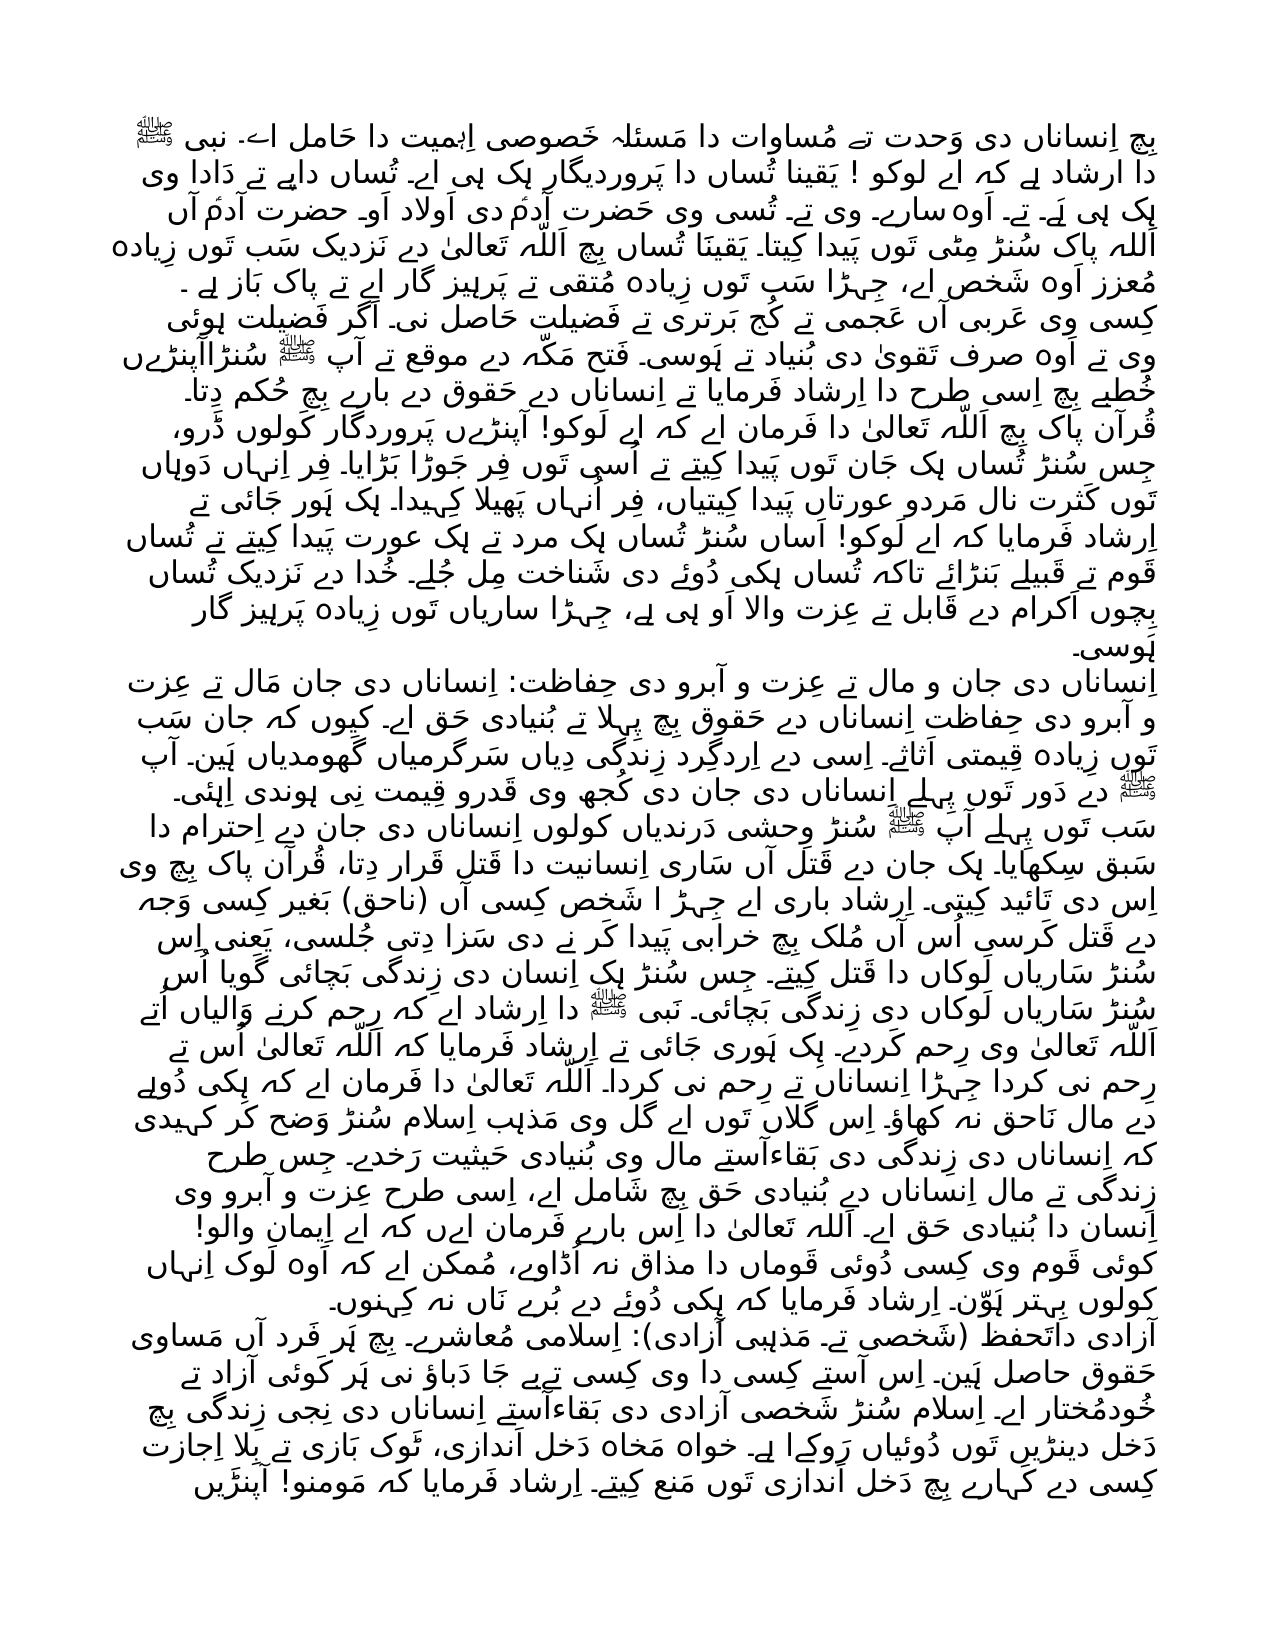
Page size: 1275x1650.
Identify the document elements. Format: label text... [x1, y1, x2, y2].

text اِنساناں آستے اَخوت تے مُساوات: اَللّہ دے نَبی ﷺ سُنڑ رَنگ و نَسل قَومیت ، وَطنیت تے اُونچ نِیچ دے سَارے اِمتیازات خَتم کر کے سَاری دُنیا دے اِنساناں بَرابری دے حَقوق دا تَصّور دِتا۔ فِرہک اِعلان کِیتا کہ سارے اِنسان حَضرت آدمؑ دی اَولاد ہَین تے سَاریاں دا دَرجہ وی برابر اے۔ آپ ﷺ سُنڑ حَجة الوداع دے مَوقع تے آپنڑِےں تَاریخی خُطبے بِچ جِنہاں بُنیادی اِنساناں دے حَقوق دی وَصیت تے ہَدایت فَرمائی آہئی، اُنہاں بِچ اِنساناں دی وَحدت تے مُساوات دا مَسئلہ خَصوصی اِہمیت دا حَامل اے۔ نبی ﷺ دا ارشاد ہے کہ اے لوکو ! یَقینا تُساں دا پَروردیگار ہک ہی اے۔ تُساں داپے تے دَادا وی ہک ہی ہَے تے اَوہ سارے وی تے تُسی وی حَضرت آدمؑ دی اَولاد اَو۔ حضرت آدمؑ آں اَللہ پاک سُنڑ مِٹی تَوں پَیدا کِیتا۔ یَقینََا تُساں بِچ اَللّہ تَعالیٰ دے نَزدیک سَب تَوں زِیادہ مُعزز اَوہ شَخص اے، جِہڑا سَب تَوں زِیادہ مُتقی تے پَرہیز گار اے تے پاک بَاز ہے ۔ کِسی وی عَربی آں عَجمی تے کُج بَرتری تے فَضیلت حَاصل نی۔ اَگر فَضیلت ہوئی وی تے اَوہ صرف تَقویٰ دی بُنیاد تے ہَوسی۔ فَتح مَکّہ دے موقع تے آپ ﷺ سُنڑاآپنڑےں خُطبے بِچ اِسی طرح دا اِرشاد فَرمایا تے اِنساناں دے حَقوق دے بارے بِچ حُکم دِتا۔ قُرآن پاک بِچ اَللّہ تَعالیٰ دا فَرمان اے کہ اے لَوکو! آپنڑےں پَروردگار کَولوں ڈَرو، جِس سُنڑ تُساں ہک جَان تَوں پَیدا کِیتے تے اُسی تَوں فِر جَوڑا بَڑایا۔ فِر اِنہاں دَوہاں تَوں کَثرت نال مَردو عورتاں پَیدا کِیتیاں، فِر اُنہاں پَھیلا کِہیدا۔ ہک ہَور جَائی تے اِرشاد فَرمایا کہ اے لَوکو! اَساں سُنڑ تُساں ہک مرد تے ہک عورت پَیدا کِیتے تے تُساں قَوم تے قَبیلے بَنڑائے تاکہ تُساں ہکی دُوئے دی شَناخت مِل جُلے۔ خُدا دے نَزدیک تُساں بِچوں اَکرام دے قَابل تے عِزت والا اَو ہی ہے، جِہڑا ساریاں تَوں زِیادہ پَرہیز گار ہَوسی۔ [118, 118, 1157, 663]
text آزادی داتَحفظ (شَخصی تے مَذہبی آزادی): اِسلامی مُعاشرے بِچ ہَر فَرد آں مَساوی حَقوق حاصل ہَین۔ اِس آستے کِسی دا وی کِسی تےبے جَا دَبا‌ؤ نی ہَر کَوئی آزاد تے خُودمُختار اے۔ اِسلام سُنڑ شَخصی آزادی دی بَقاءآستے اِنساناں دی نِجی زِندگی بِچ دَخل دینڑیں تَوں دُوئیاں رَوکےا ہے۔ خواہ مَخاہ دَخل اَندازی، ٹَوک بَازی تے بِلا اِجازت کِسی دے کَہارے بِچ دَخل اَندازی تَوں مَنع کِیتے۔ اِرشاد فَرمایا کہ مَومنو! آپنڑَیں کَہاراں تے دُوئیاں لَوکاں دے کَہاراں بِچ اِجازت کِہن کے تے سَلام کِیتے بَغیر نی داخل ہَونڑاں چَائیدا۔ اِسی طرح اسلام بِچ زبردستی وی نی، ہک دانِشور دا آخنڑَیں کہ صَبر و اِعتقاد آزادی دا ہک قِیمتی آثاثہ ہے۔ جِساں حاصل کرنے آستے مَکہ مُکرمہ دے اُس دور بِچ مُسلماناں سُنڑ مَاراں کَھا کَھا کے کَلمہ حَق بُلند کِیتا تے بالآخر اے حَق ثابت ہو کے رِہیا۔ اِسلامی تَاریخ اِس گلاں تَو عاری اے کہ مُسلماناں سُنڑ آپنڑیں غَیر مُسلم رِعایا آں اِسلام قَبول کَرنے واستے نہ تے مَجبور کِیتا تے نہ ہی کِسی قَوم آں زَور نال یا مَار مَار کے کَلمہ پَڑہایا۔ [118, 1318, 1157, 1499]
text اِنساناں دی جان و مال تے عِزت و آبرو دی حِفاظت: اِنساناں دی جان مَال تے عِزت و آبرو دی حِفاظت اِنساناں دے حَقوق بِچ پِہلا تے بُنیادی حَق اے۔ کیوں کہ جان سَب تَوں زِیادہ قِیمتی اَثاثے۔ اِسی دے اِردگِرد زِندگی دِیاں سَرگرمیاں گَھومدیاں ہَین۔ آپ ﷺ دے دَور تَوں پِہلے اِنساناں دی جان دی کُجھ وی قَدرو قِیمت نِی ہوندی اِہئی۔ سَب تَوں پِہلے آپ ﷺ سُنڑ وِحشی دَرندیاں کولوں اِنساناں دی جان دے اِحترام دا سَبق سِکھایا۔ ہک جان دے قَتل آں سَاری اِنسانیت دا قَتل قَرار دِتا، قُرآن پاک بِچ وی اِس دی تَائید کِیتی۔ اِرشاد باری اے جِہڑ ا شَخص کِسی آں (ناحق) بَغیر کِسی وَجہ دے قَتل کَرسی اُس آں مُلک بِچ خرابی پَیدا کَر نے دی سَزا دِتی جُلسی، یَعنی اِس سُنڑ سَاریاں لَوکاں دا قَتل کِیتے۔ جِس سُنڑ ہک اِنسان دی زِندگی بَچائی گَویا اُس سُنڑ سَاریاں لَوکاں دی زِندگی بَچائی۔ نَبی ﷺ دا اِرشاد اے کہ رِحم کرنے وَالیاں اُتے اَللّہ تَعالیٰ وی رِحم کَردے۔ ہِک ہَوری جَائی تے اِرشاد فَرمایا کہ اَللّہ تَعالیٰ اُس تے رِحم نی کردا جِہڑا اِنساناں تے رِحم نی کردا۔ اَللّہ تَعالیٰ دا فَرمان اے کہ ہِکی دُوہے دے مال نَاحق نہ کھا‌ؤ۔ اِس گلاں تَوں اے گل وی مَذہب اِسلام سُنڑ وَضح کر کہیدی کہ اِنساناں دی زِندگی دی بَقاءآستے مال وی بُنیادی حَیثیت رَخدے۔ جِس طرح زِندگی تے مال اِنساناں دے بُنیادی حَق بِچ شَامل اے، اِسی طرح عِزت و آبرو وی اِنسان دا بُنیادی حَق اے۔ اَللہ تَعالیٰ دا اِس بارے فَرمان اےں کہ اے اِیمان والو! کوئی قَوم وی کِسی دُوئی قَوماں دا مذاق نہ اُڈاوے، مُمکن اے کہ اَوہ لَوک اِنہاں کولوں بِہتر ہَوّن۔ اِرشاد فَرمایا کہ ہِکی دُوئے دے بُرے نَاں نہ کِہنوں۔ [118, 663, 1157, 1318]
